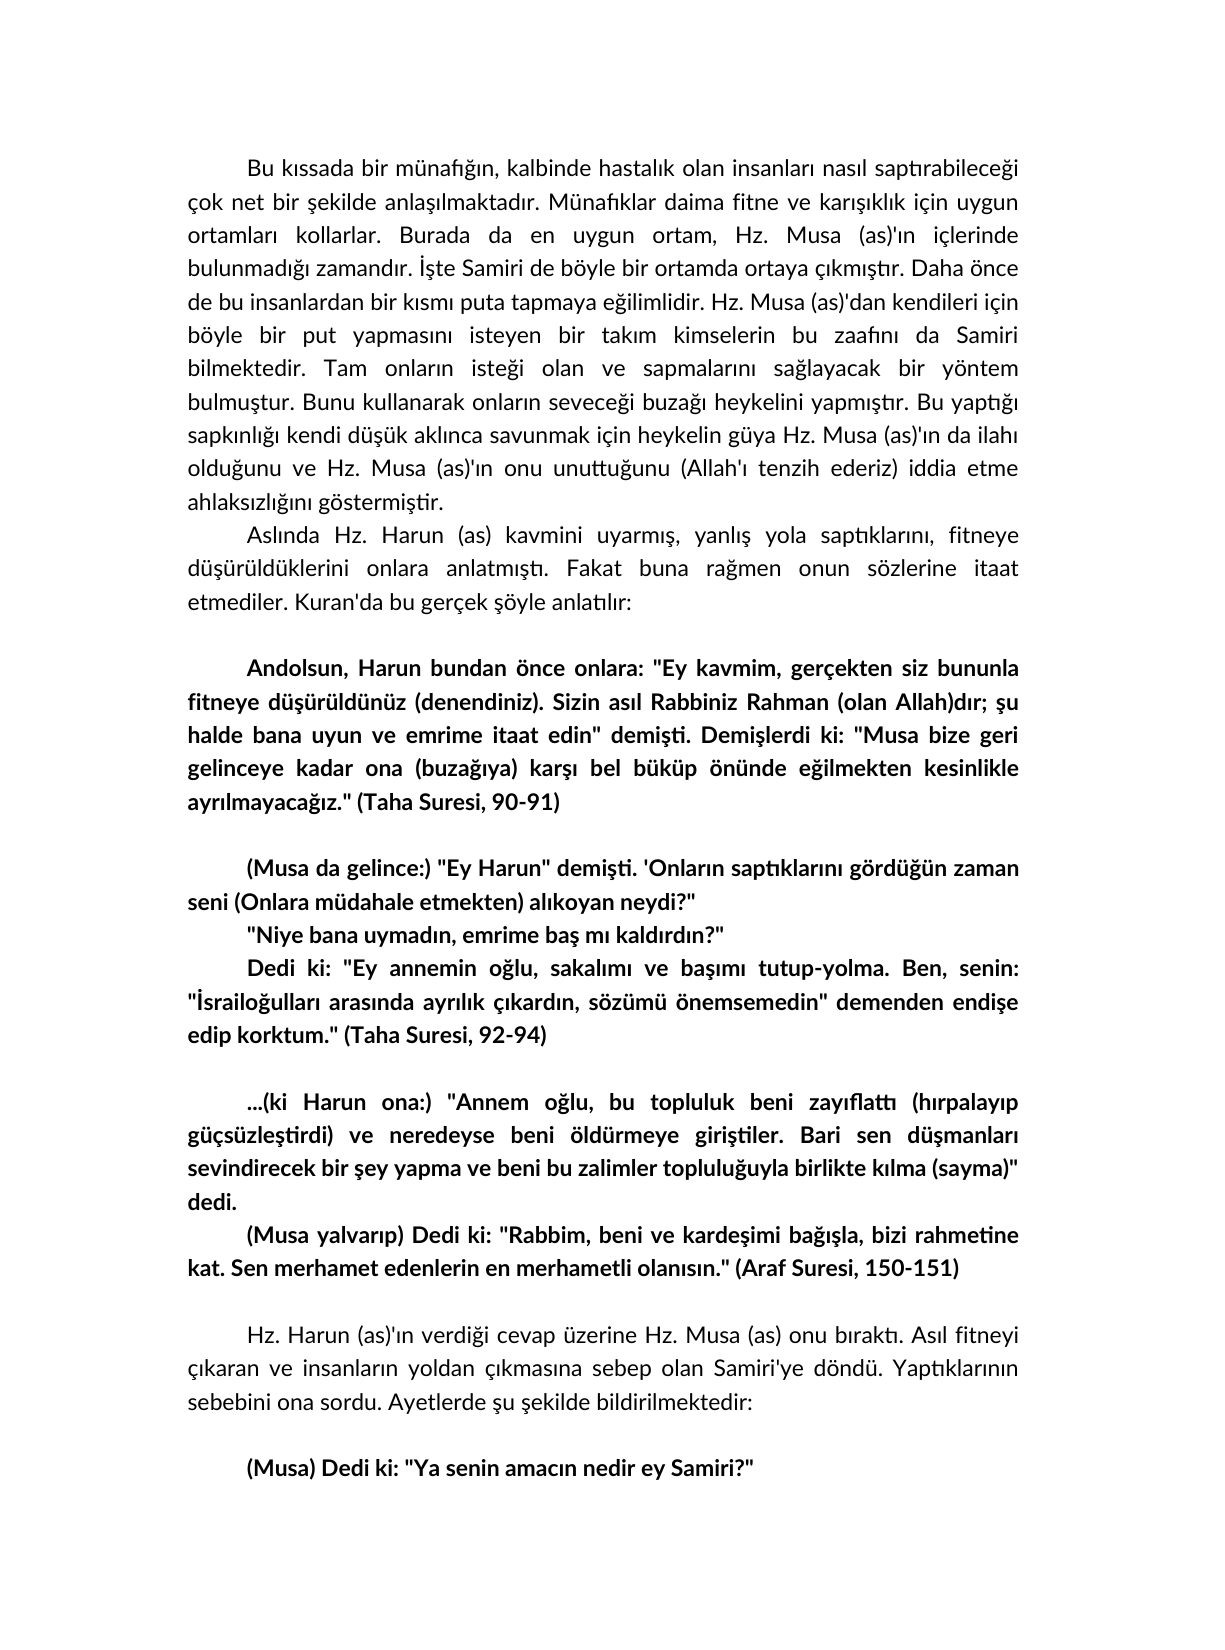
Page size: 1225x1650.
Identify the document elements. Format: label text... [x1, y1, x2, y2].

text "Niye bana uymadın, emrime baş mı kaldırdın?" [187, 917, 1020, 950]
text Aslında Hz. Harun (as) kavmini uyarmış, yanlış yola saptıklarını, fitneye düşürüldüklerini onlara anlatmıştı. Fakat buna rağmen onun sözlerine itaat etmediler. Kuran'da bu gerçek şöyle anlatılır: [187, 517, 1020, 617]
text ...(ki Harun ona:) "Annem oğlu, bu topluluk beni zayıflattı (hırpalayıp güçsüzleştirdi) ve neredeyse beni öldürmeye giriştiler. Bari sen düşmanları sevindirecek bir şey yapma ve beni bu zalimler topluluğuyla birlikte kılma (sayma)" dedi. [187, 1083, 1020, 1217]
text Hz. Harun (as)'ın verdiği cevap üzerine Hz. Musa (as) onu bıraktı. Asıl fitneyi çıkaran ve insanların yoldan çıkmasına sebep olan Samiri'ye döndü. Yaptıklarının sebebini ona sordu. Ayetlerde şu şekilde bildirilmektedir: [187, 1317, 1020, 1417]
text (Musa) Dedi ki: "Ya senin amacın nedir ey Samiri?" [187, 1450, 1020, 1483]
text Bu kıssada bir münafığın, kalbinde hastalık olan insanları nasıl saptırabileceği çok net bir şekilde anlaşılmaktadır. Münafıklar daima fitne ve karışıklık için uygun ortamları kollarlar. Burada da en uygun ortam, Hz. Musa (as)'ın içlerinde bulunmadığı zamandır. İşte Samiri de böyle bir ortamda ortaya çıkmıştır. Daha önce de bu insanlardan bir kısmı puta tapmaya eğilimlidir. Hz. Musa (as)'dan kendileri için böyle bir put yapmasını isteyen bir takım kimselerin bu zaafını da Samiri bilmektedir. Tam onların isteği olan ve sapmalarını sağlayacak bir yöntem bulmuştur. Bunu kullanarak onların seveceği buzağı heykelini yapmıştır. Bu yaptığı sapkınlığı kendi düşük aklınca savunmak için heykelin güya Hz. Musa (as)'ın da ilahı olduğunu ve Hz. Musa (as)'ın onu unuttuğunu (Allah'ı tenzih ederiz) iddia etme ahlaksızlığını göstermiştir. [187, 150, 1020, 517]
text Dedi ki: "Ey annemin oğlu, sakalımı ve başımı tutup-yolma. Ben, senin: "İsrailoğulları arasında ayrılık çıkardın, sözümü önemsemedin" demenden endişe edip korktum." (Taha Suresi, 92-94) [187, 950, 1020, 1050]
text Andolsun, Harun bundan önce onlara: "Ey kavmim, gerçekten siz bununla fitneye düşürüldünüz (denendiniz). Sizin asıl Rabbiniz Rahman (olan Allah)dır; şu halde bana uyun ve emrime itaat edin" demişti. Demişlerdi ki: "Musa bize geri gelinceye kadar ona (buzağıya) karşı bel büküp önünde eğilmekten kesinlikle ayrılmayacağız." (Taha Suresi, 90-91) [187, 650, 1020, 817]
text (Musa da gelince:) "Ey Harun" demişti. 'Onların saptıklarını gördüğün zaman seni (Onlara müdahale etmekten) alıkoyan neydi?" [187, 850, 1020, 917]
text (Musa yalvarıp) Dedi ki: "Rabbim, beni ve kardeşimi bağışla, bizi rahmetine kat. Sen merhamet edenlerin en merhametli olanısın." (Araf Suresi, 150-151) [187, 1217, 1020, 1283]
